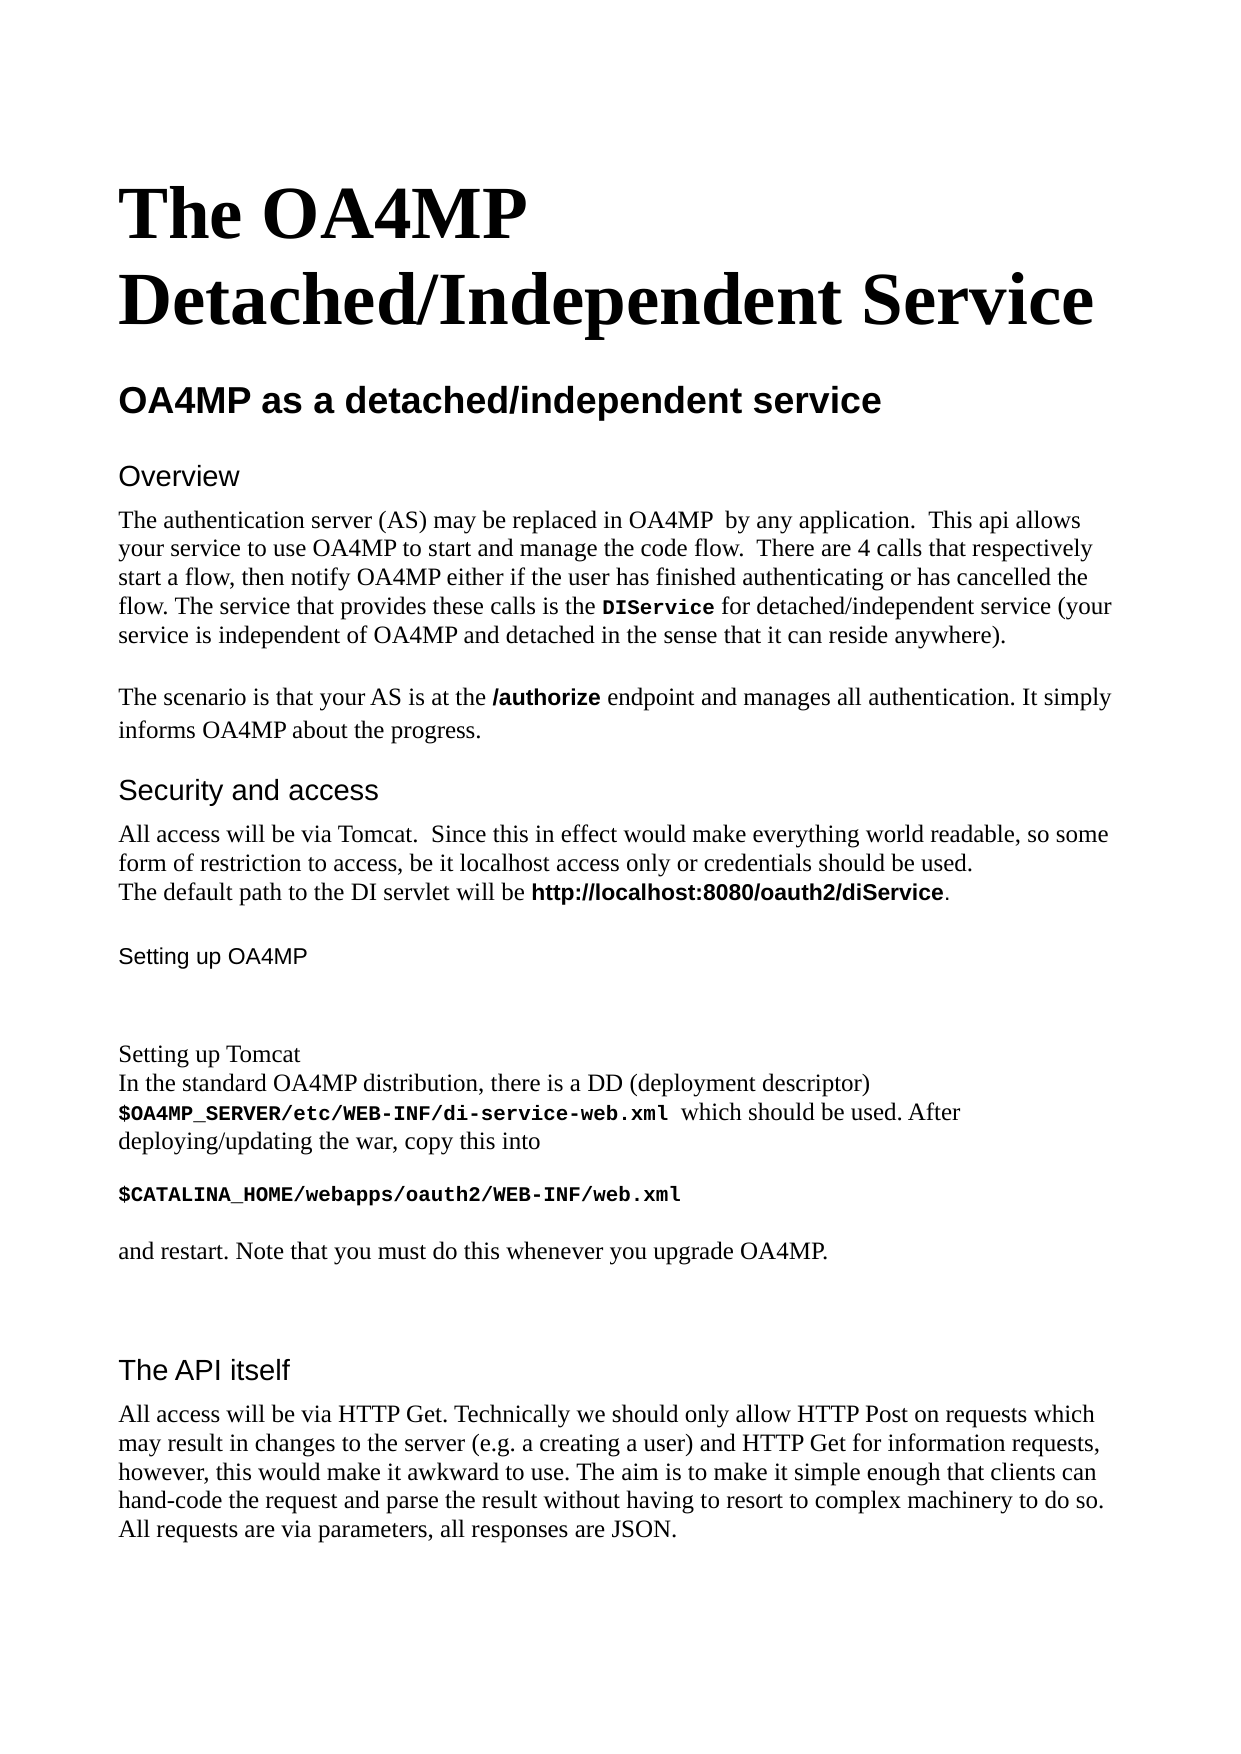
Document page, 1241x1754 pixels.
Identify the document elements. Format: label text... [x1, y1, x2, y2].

text The scenario is that your AS is at the /authorize endpoint and manages all authentication. It simply informs OA4MP about the progress. [118, 682, 1122, 744]
text and restart. Note that you must do this whenever you upgrade OA4MP. [118, 1236, 1122, 1265]
text Setting up OA4MP [118, 943, 1122, 969]
subtitle Overview [118, 459, 1122, 492]
subtitle OA4MP as a detached/independent service [118, 378, 1122, 421]
text Setting up Tomcat [118, 1039, 1122, 1068]
title The OA4MP Detached/Independent Service [118, 168, 1122, 341]
text All access will be via HTTP Get. Technically we should only allow HTTP Post on requests which may result in changes to the server (e.g. a creating a user) and HTTP Get for information requests, however, this would make it awkward to use. The aim is to make it simple enough that clients can hand-code the request and parse the result without having to resort to complex machinery to do so. All requests are via parameters, all responses are JSON. [118, 1399, 1122, 1543]
subtitle The API itself [118, 1353, 1122, 1387]
text In the standard OA4MP distribution, there is a DD (deployment descriptor) $OA4MP_SERVER/etc/WEB-INF/di-service-web.xml which should be used. After deploying/updating the war, copy this into [118, 1068, 1122, 1155]
subtitle Security and access [118, 773, 1122, 807]
text The default path to the DI servlet will be http://localhost:8080/oauth2/diService. [118, 877, 1122, 906]
text $CATALINA_HOME/webapps/oauth2/WEB-INF/web.xml [118, 1184, 1122, 1207]
text The authentication server (AS) may be replaced in OA4MP by any application. This api allows your service to use OA4MP to start and manage the code flow. There are 4 calls that respectively start a flow, then notify OA4MP either if the user has finished authenticating or has cancelled the flow. The service that provides these calls is the DIService for detached/independent service (your service is independent of OA4MP and detached in the sense that it can reside anywhere). [118, 505, 1122, 649]
text All access will be via Tomcat. Since this in effect would make everything world readable, so some form of restriction to access, be it localhost access only or credentials should be used. [118, 819, 1122, 877]
